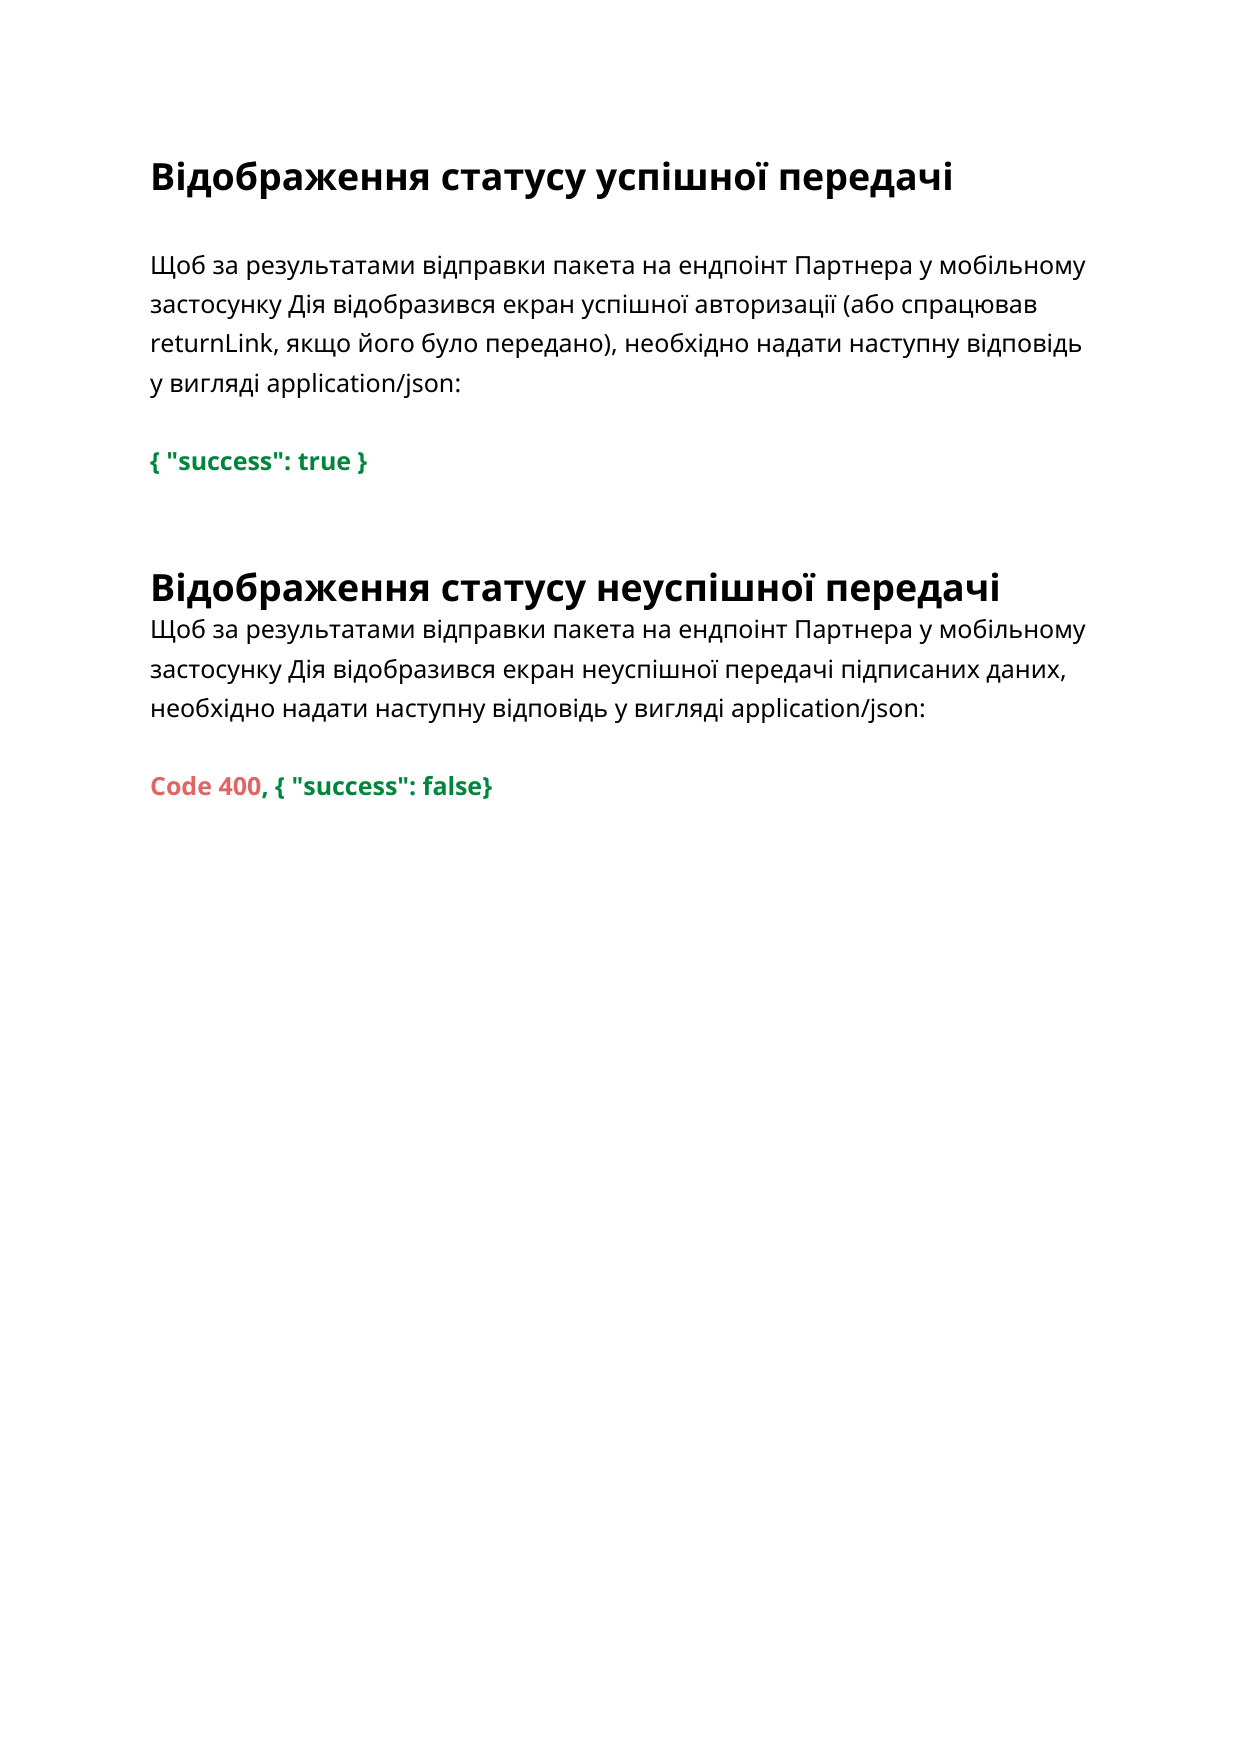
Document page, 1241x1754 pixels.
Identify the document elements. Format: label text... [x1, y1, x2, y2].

subtitle Відображення статусу успішної передачі [150, 150, 1094, 201]
subtitle Відображення статусу неуспішної передачі [150, 561, 1094, 612]
text { "success": true } [150, 444, 1094, 478]
text Code 400, { "success": false} [150, 769, 1094, 803]
text Щоб за результатами відправки пакета на ендпоінт Партнера у мобільному застосунку Дія відобразився екран успішної авторизації (або спрацював returnLink, якщо його було передано), необхідно надати наступну відповідь у вигляді application/json: [150, 248, 1094, 399]
text Щоб за результатами відправки пакета на ендпоінт Партнера у мобільному застосунку Дія відобразився екран неуспішної передачі підписаних даних, необхідно надати наступну відповідь у вигляді application/json: [150, 612, 1094, 724]
